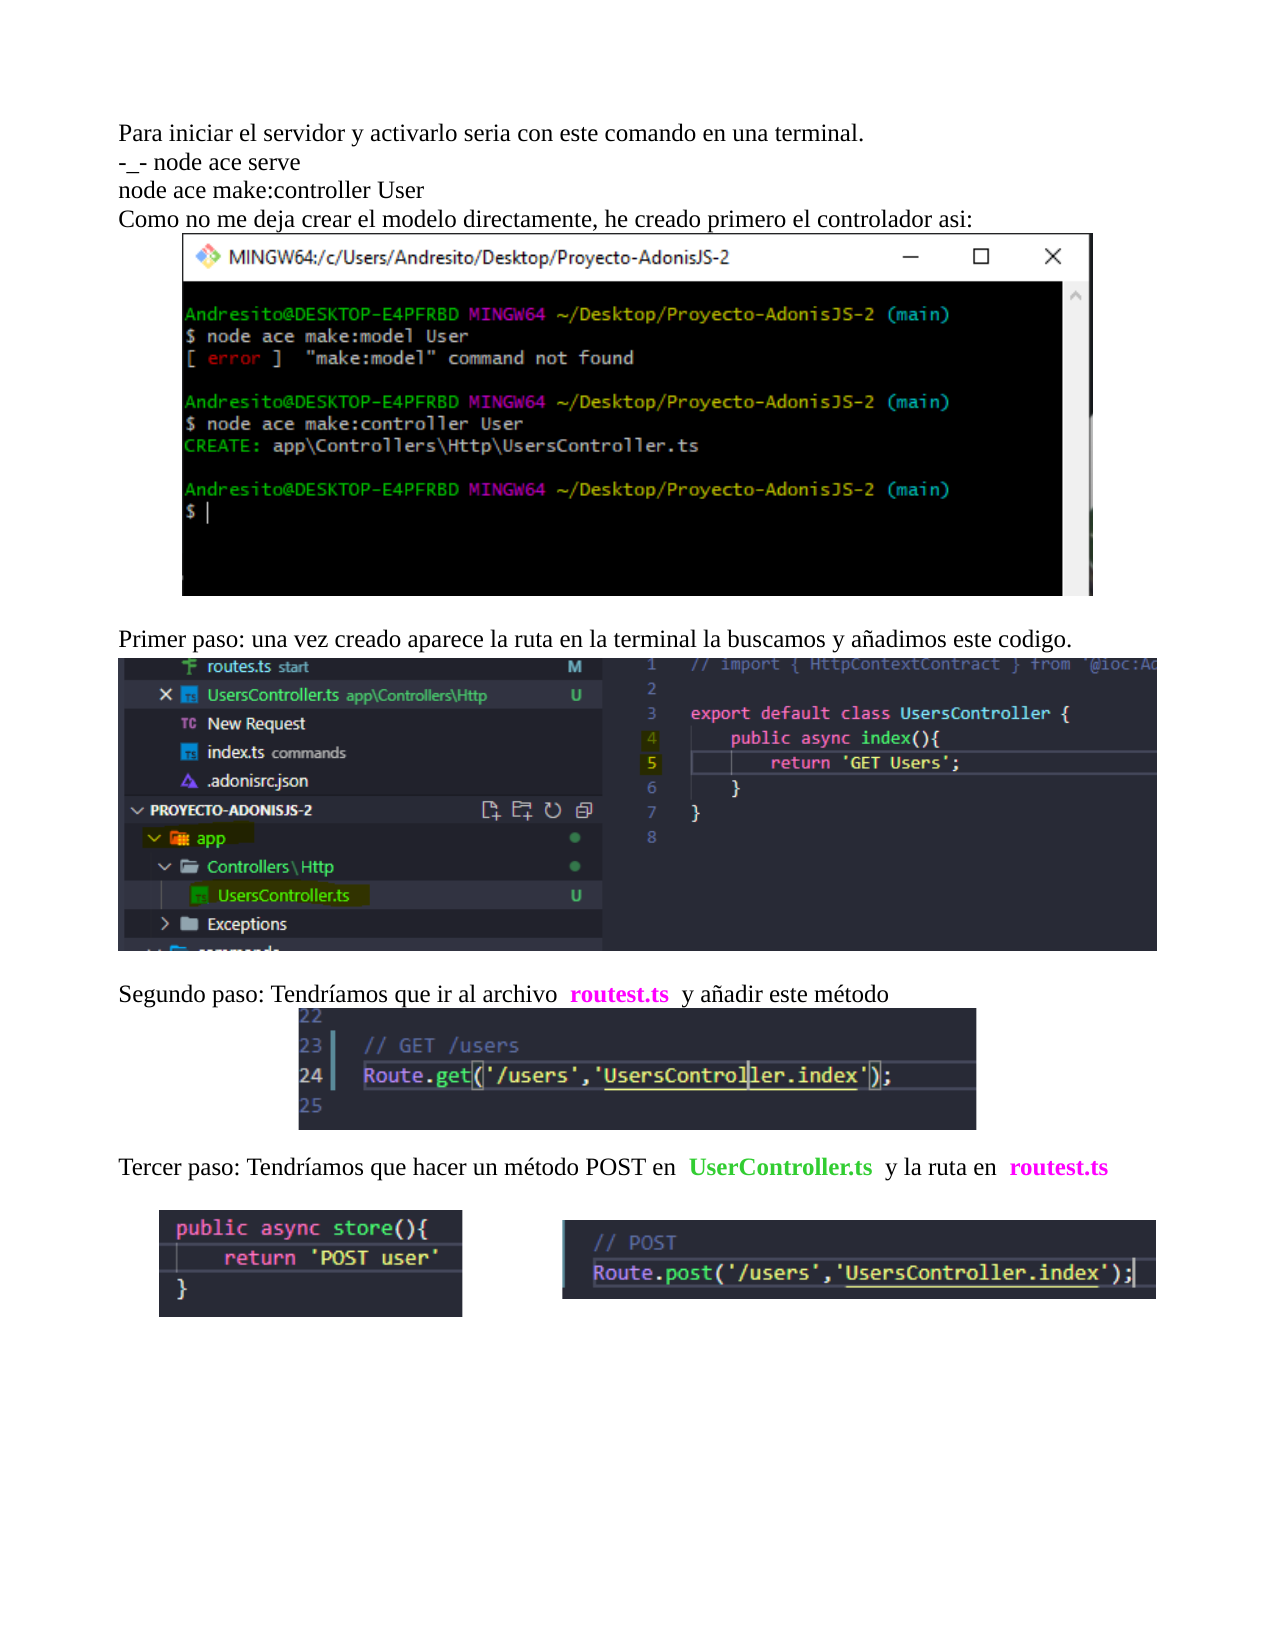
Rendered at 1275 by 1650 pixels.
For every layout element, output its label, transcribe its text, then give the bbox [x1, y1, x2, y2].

text Como no me deja crear el modelo directamente, he creado primero el controlador asi: [118, 204, 1157, 233]
text -_- node ace serve [118, 147, 1157, 176]
text Primer paso: una vez creado aparece la ruta en la terminal la buscamos y añadimos este codigo. [118, 624, 1157, 653]
text node ace make:controller User [118, 176, 1157, 204]
text Segundo paso: Tendríamos que ir al archivo routest.ts y añadir este método [118, 979, 1157, 1008]
picture [298, 1008, 977, 1130]
picture [159, 1210, 463, 1317]
picture [182, 233, 1093, 596]
text Tercer paso: Tendríamos que hacer un método POST en UserController.ts y la ruta en routest.ts [118, 1152, 1157, 1181]
picture [562, 1220, 1156, 1299]
text Para iniciar el servidor y activarlo seria con este comando en una terminal. [118, 118, 1157, 147]
picture [118, 658, 1157, 951]
